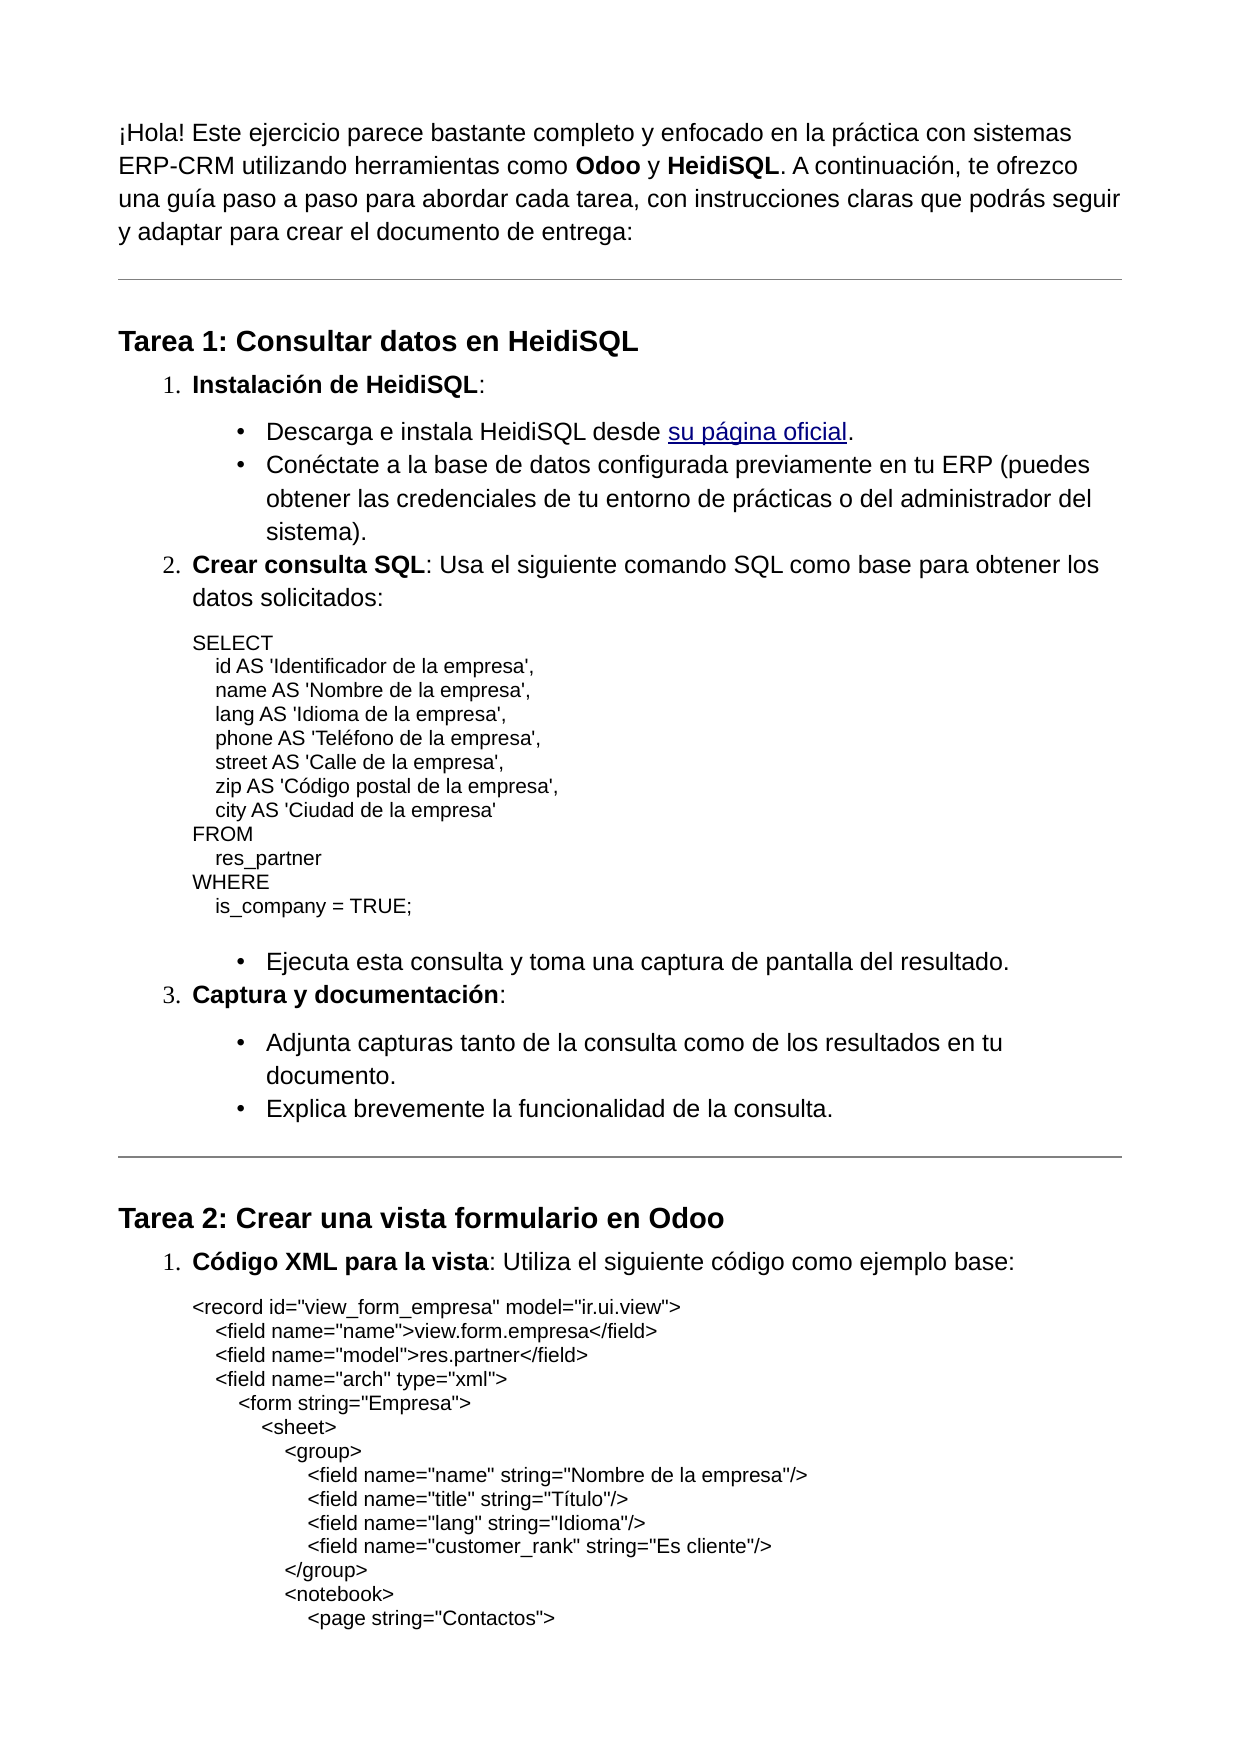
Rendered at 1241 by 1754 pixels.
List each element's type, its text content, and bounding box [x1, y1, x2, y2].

list <field name="lang" string="Idioma"/> [162, 1510, 1122, 1534]
list SELECT [162, 630, 1122, 654]
list city AS 'Ciudad de la empresa' [162, 798, 1122, 822]
list is_company = TRUE; [162, 894, 1122, 918]
list name AS 'Nombre de la empresa', [162, 678, 1122, 702]
subtitle Tarea 2: Crear una vista formulario en Odoo [118, 1201, 1122, 1234]
list Adjunta capturas tanto de la consulta como de los resultados en tu documento. [236, 1028, 1122, 1090]
list <record id="view_form_empresa" model="ir.ui.view"> [162, 1295, 1122, 1319]
list <sheet> [162, 1414, 1122, 1438]
list id AS 'Identificador de la empresa', [162, 654, 1122, 678]
list <field name="customer_rank" string="Es cliente"/> [162, 1534, 1122, 1558]
list FROM [162, 822, 1122, 846]
list zip AS 'Código postal de la empresa', [162, 774, 1122, 798]
list <field name="arch" type="xml"> [162, 1367, 1122, 1391]
list street AS 'Calle de la empresa', [162, 750, 1122, 774]
subtitle Tarea 1: Consultar datos en HeidiSQL [118, 324, 1122, 357]
list Descarga e instala HeidiSQL desde su página oficial. [236, 417, 1122, 446]
list <field name="name">view.form.empresa</field> [162, 1319, 1122, 1343]
list </group> [162, 1558, 1122, 1582]
list Crear consulta SQL: Usa el siguiente comando SQL como base para obtener los datos solicitados: [162, 550, 1122, 612]
list Ejecuta esta consulta y toma una captura de pantalla del resultado. [236, 947, 1122, 976]
list Conéctate a la base de datos configurada previamente en tu ERP (puedes obtener las credenciales de tu entorno de prácticas o del administrador del sistema). [236, 451, 1122, 545]
list <field name="model">res.partner</field> [162, 1343, 1122, 1367]
list Instalación de HeidiSQL: [162, 370, 1122, 398]
list Código XML para la vista: Utiliza el siguiente código como ejemplo base: [162, 1247, 1122, 1276]
list <form string="Empresa"> [162, 1391, 1122, 1414]
list res_partner [162, 846, 1122, 870]
list <field name="title" string="Título"/> [162, 1486, 1122, 1510]
list WHERE [162, 870, 1122, 894]
list <notebook> [162, 1582, 1122, 1606]
list <group> [162, 1438, 1122, 1462]
text ¡Hola! Este ejercicio parece bastante completo y enfocado en la práctica con sistemas ERP-CRM utilizando herramientas como Odoo y HeidiSQL. A continuación, te ofrezco una guía paso a paso para abordar cada tarea, con instrucciones claras que podrás seguir y adaptar para crear el documento de entrega: [118, 118, 1122, 246]
list Captura y documentación: [162, 981, 1122, 1009]
list <page string="Contactos"> [162, 1606, 1122, 1630]
list phone AS 'Teléfono de la empresa', [162, 726, 1122, 750]
list <field name="name" string="Nombre de la empresa"/> [162, 1462, 1122, 1486]
list lang AS 'Idioma de la empresa', [162, 702, 1122, 726]
list Explica brevemente la funcionalidad de la consulta. [236, 1094, 1122, 1123]
